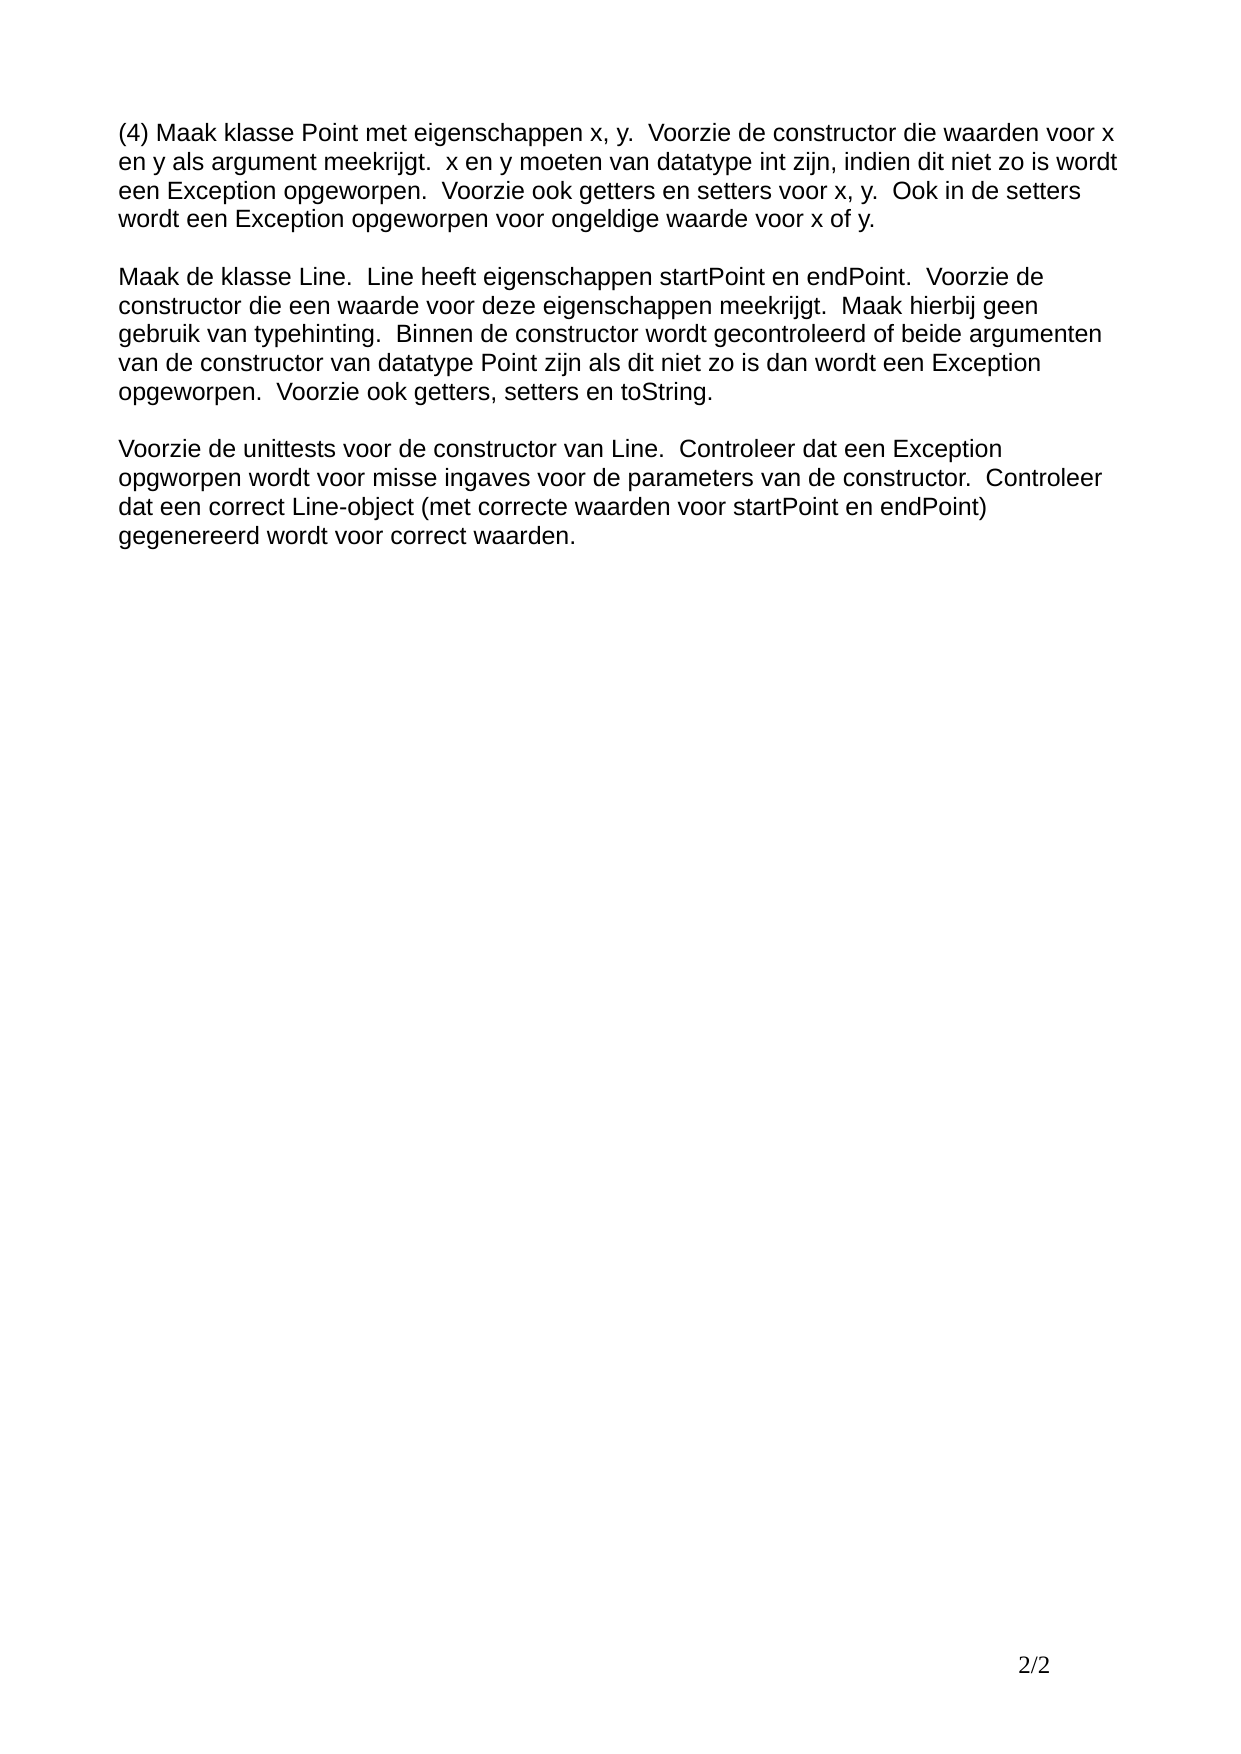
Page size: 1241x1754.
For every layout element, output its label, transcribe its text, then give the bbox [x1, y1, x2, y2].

text (4) Maak klasse Point met eigenschappen x, y. Voorzie de constructor die waarden voor x en y als argument meekrijgt. x en y moeten van datatype int zijn, indien dit niet zo is wordt een Exception opgeworpen. Voorzie ook getters en setters voor x, y. Ook in de setters wordt een Exception opgeworpen voor ongeldige waarde voor x of y. [118, 118, 1122, 233]
text Voorzie de unittests voor de constructor van Line. Controleer dat een Exception opgworpen wordt voor misse ingaves voor de parameters van de constructor. Controleer dat een correct Line-object (met correcte waarden voor startPoint en endPoint) gegenereerd wordt voor correct waarden. [118, 434, 1122, 549]
text Maak de klasse Line. Line heeft eigenschappen startPoint en endPoint. Voorzie de constructor die een waarde voor deze eigenschappen meekrijgt. Maak hierbij geen gebruik van typehinting. Binnen de constructor wordt gecontroleerd of beide argumenten van de constructor van datatype Point zijn als dit niet zo is dan wordt een Exception opgeworpen. Voorzie ook getters, setters en toString. [118, 262, 1122, 406]
